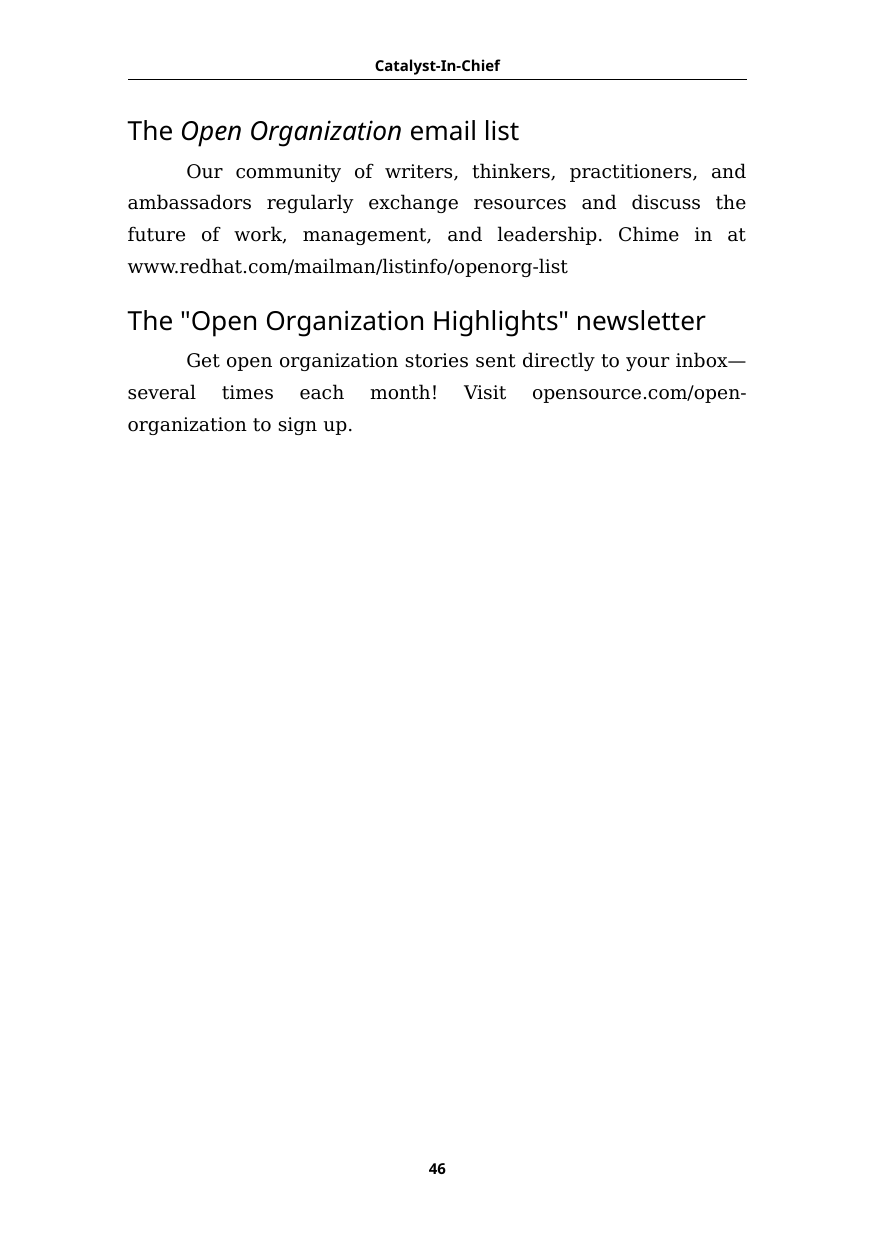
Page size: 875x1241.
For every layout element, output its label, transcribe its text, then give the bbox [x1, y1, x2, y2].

text Our community of writers, thinkers, practitioners, and ambassadors regularly exchange resources and discuss the future of work, management, and leadership. Chime in at www.redhat.com/mailman/listinfo/openorg-list [127, 161, 747, 278]
text Get open organization stories sent directly to your inbox—several times each month! Visit opensource.com/open-organization to sign up. [127, 350, 747, 435]
subtitle The "Open Organization Highlights" newsletter [127, 302, 747, 338]
subtitle The Open Organization email list [127, 112, 747, 148]
